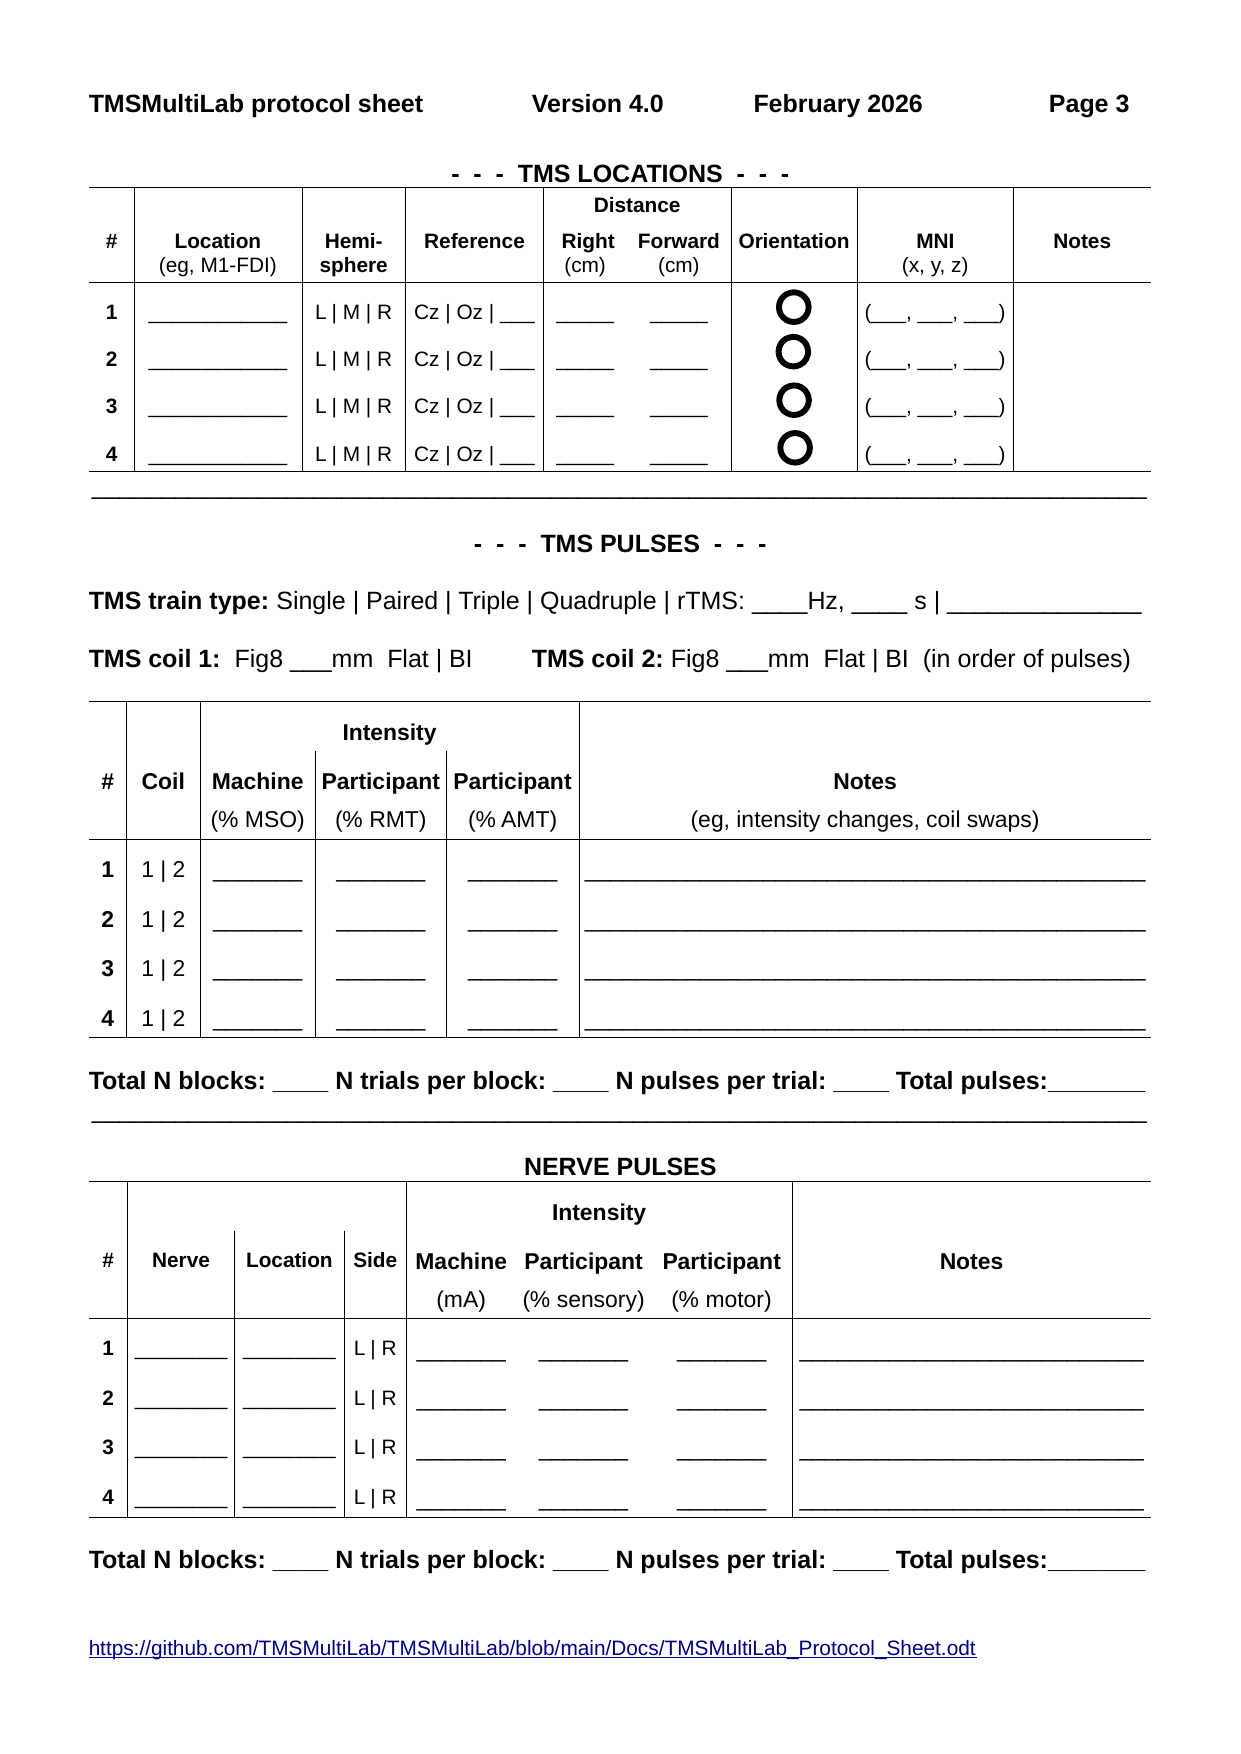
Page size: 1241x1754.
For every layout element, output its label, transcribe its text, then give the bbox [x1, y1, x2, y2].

table_cell _______ [447, 840, 579, 888]
table_cell # [89, 1231, 127, 1318]
table_cell Forward (cm) [627, 223, 731, 282]
text Total N blocks: ____ N trials per block: ____ N pulses per trial: ____ Total pulses:_______ [88, 1066, 1152, 1094]
table_cell # [89, 751, 126, 838]
table_cell ________ [235, 1467, 344, 1517]
table_header [128, 1182, 234, 1231]
table_cell ____________ [135, 283, 302, 329]
table_cell 2 [89, 888, 126, 938]
table_cell 2 [89, 1368, 127, 1417]
table_cell (___, ___, ___) [858, 330, 1013, 377]
table_cell Orientation [732, 223, 857, 282]
text TMS train type: Single | Paired | Triple | Quadruple | rTMS: ____Hz, ____ s | ______________ [88, 586, 1152, 615]
table_cell 4 [89, 988, 126, 1037]
table_cell _______ [201, 988, 315, 1037]
table_cell _______ [407, 1467, 516, 1517]
table_cell _____ [544, 283, 627, 329]
table_cell _______ [516, 1319, 651, 1368]
table_cell ________ [235, 1319, 344, 1368]
table_cell [1014, 424, 1151, 471]
table_cell [1014, 377, 1151, 424]
table_cell ________ [128, 1418, 234, 1467]
table_cell Participant (% sensory) [516, 1231, 651, 1318]
table_cell _______ [407, 1319, 516, 1368]
table_cell ___________________________ [793, 1467, 1151, 1517]
table_cell L | R [345, 1319, 406, 1368]
text ____________________________________________________________________________ [88, 471, 1152, 500]
table_cell [732, 377, 857, 424]
table_cell Notes (eg, intensity changes, coil swaps) [580, 751, 1151, 838]
table_cell Cz | Oz | ___ [406, 283, 543, 329]
table_header Intensity [201, 702, 579, 751]
table_cell _______ [651, 1418, 792, 1467]
table_cell L | M | R [303, 330, 405, 377]
table_cell L | R [345, 1418, 406, 1467]
table_cell [732, 283, 857, 329]
table_cell ________ [235, 1418, 344, 1467]
text Total N blocks: ____ N trials per block: ____ N pulses per trial: ____ Total pulses:_______ [88, 1546, 1152, 1574]
table_cell Cz | Oz | ___ [406, 330, 543, 377]
table_cell 1 | 2 [127, 988, 200, 1037]
table_cell 1 [89, 283, 134, 329]
table_cell 3 [89, 1418, 127, 1467]
table_cell Machine (mA) [407, 1231, 516, 1318]
table_cell 1 | 2 [127, 840, 200, 888]
table_cell [732, 330, 857, 377]
table_cell _______ [447, 988, 579, 1037]
table_header [89, 1182, 127, 1231]
table_header [303, 188, 405, 223]
table_cell Side [345, 1231, 406, 1318]
table_cell _______ [407, 1368, 516, 1417]
table_header [234, 1182, 344, 1231]
table_cell 3 [89, 938, 126, 987]
table_cell 1 [89, 1319, 127, 1368]
table_cell Location [235, 1231, 344, 1318]
table_cell _______ [651, 1368, 792, 1417]
table_cell L | R [345, 1467, 406, 1517]
table_cell _______ [316, 840, 446, 888]
table_cell Reference [406, 223, 543, 282]
table_header [135, 188, 302, 223]
text ____________________________________________________________________________ [88, 1094, 1152, 1123]
table_cell ____________ [135, 377, 302, 424]
text - - - TMS PULSES - - - [88, 529, 1152, 557]
table_header [858, 188, 1013, 223]
table_cell 1 | 2 [127, 888, 200, 938]
table_header [406, 188, 543, 223]
table_cell [1014, 283, 1151, 329]
table_cell _______ [201, 938, 315, 987]
table_header [580, 702, 1151, 751]
table_cell Coil [127, 751, 200, 838]
table_cell Participant (% RMT) [316, 751, 446, 838]
table_cell ________ [128, 1467, 234, 1517]
table_cell Notes [793, 1231, 1151, 1318]
table_cell _______ [407, 1418, 516, 1467]
table_header [127, 702, 200, 751]
text - - - TMS LOCATIONS - - - [88, 158, 1152, 187]
table_cell 1 | 2 [127, 938, 200, 987]
table_cell _____ [627, 330, 731, 377]
table_cell _____ [627, 377, 731, 424]
table_cell (___, ___, ___) [858, 424, 1013, 471]
table_cell _______ [201, 840, 315, 888]
table_cell _______ [651, 1319, 792, 1368]
text TMS coil 1: Fig8 ___mm Flat | BI TMS coil 2: Fig8 ___mm Flat | BI (in order of pulses) [88, 644, 1152, 672]
table_cell (___, ___, ___) [858, 283, 1013, 329]
table_cell 4 [89, 424, 134, 471]
table_header [344, 1182, 406, 1231]
table_cell L | M | R [303, 283, 405, 329]
table_cell Location (eg, M1-FDI) [135, 223, 302, 282]
table_cell _______ [447, 888, 579, 938]
table_cell L | M | R [303, 377, 405, 424]
table_cell Notes [1014, 223, 1151, 282]
table_cell Cz | Oz | ___ [406, 424, 543, 471]
table_cell ___________________________ [793, 1418, 1151, 1467]
table_cell MNI (x, y, z) [858, 223, 1013, 282]
table_cell _____ [544, 330, 627, 377]
table_header Distance [544, 188, 731, 223]
table_cell _____ [544, 424, 627, 471]
table_cell _______ [316, 938, 446, 987]
table_cell Machine (% MSO) [201, 751, 315, 838]
table_header [793, 1182, 1151, 1231]
table_cell _____ [627, 283, 731, 329]
table_cell 4 [89, 1467, 127, 1517]
table_cell L | R [345, 1368, 406, 1417]
table_header [1014, 188, 1151, 223]
table_cell _______ [516, 1418, 651, 1467]
table_cell _______ [651, 1467, 792, 1517]
table_cell ____________ [135, 424, 302, 471]
table_cell (___, ___, ___) [858, 377, 1013, 424]
table_cell ________ [128, 1319, 234, 1368]
table_cell ____________________________________________ [580, 938, 1151, 987]
table_cell 1 [89, 840, 126, 888]
table_cell ________ [235, 1368, 344, 1417]
table_cell Participant (% AMT) [447, 751, 579, 838]
table_header Intensity [407, 1182, 792, 1231]
table_cell Cz | Oz | ___ [406, 377, 543, 424]
table_cell _______ [201, 888, 315, 938]
table_cell L | M | R [303, 424, 405, 471]
table_cell _______ [316, 988, 446, 1037]
table_cell Nerve [128, 1231, 234, 1318]
text NERVE PULSES [88, 1152, 1152, 1181]
table_cell ____________________________________________ [580, 840, 1151, 888]
table_cell _______ [316, 888, 446, 938]
table_cell Hemi-sphere [303, 223, 405, 282]
table_cell ____________________________________________ [580, 888, 1151, 938]
table_cell ___________________________ [793, 1368, 1151, 1417]
table_cell Participant (% motor) [651, 1231, 792, 1318]
table_cell _______ [447, 938, 579, 987]
table_cell _______ [516, 1467, 651, 1517]
table_cell ____________ [135, 330, 302, 377]
table_cell _______ [516, 1368, 651, 1417]
table_cell ___________________________ [793, 1319, 1151, 1368]
table_header [732, 188, 857, 223]
table_cell Right (cm) [544, 223, 627, 282]
table_cell ________ [128, 1368, 234, 1417]
table_cell ____________________________________________ [580, 988, 1151, 1037]
table_header [89, 702, 126, 751]
table_cell _____ [627, 424, 731, 471]
table_cell 3 [89, 377, 134, 424]
table_header [89, 188, 134, 223]
table_cell [732, 424, 857, 471]
table_cell # [89, 223, 134, 282]
table_cell [1014, 330, 1151, 377]
table_cell 2 [89, 330, 134, 377]
table_cell _____ [544, 377, 627, 424]
